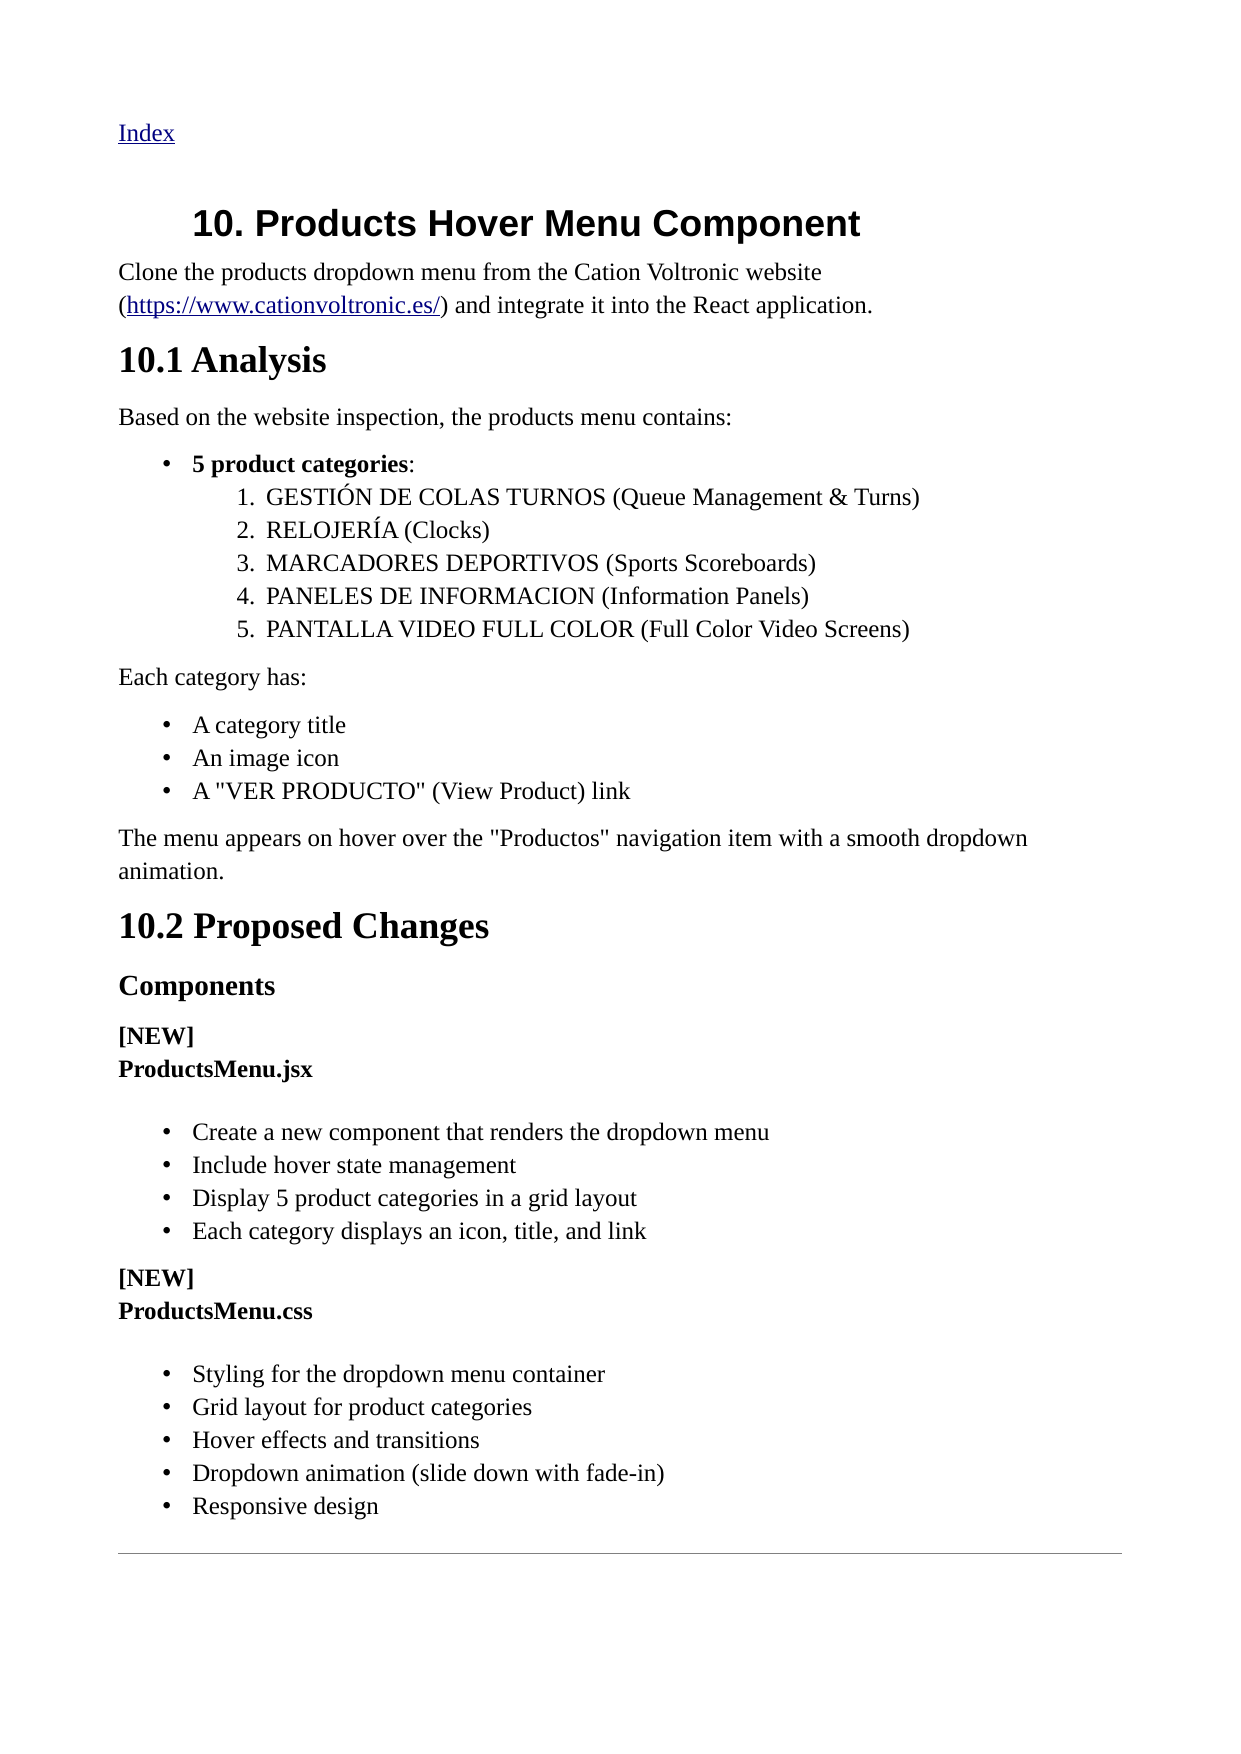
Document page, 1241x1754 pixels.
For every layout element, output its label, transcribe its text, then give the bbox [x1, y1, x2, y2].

list Each category displays an icon, title, and link [162, 1216, 1122, 1244]
list An image icon [162, 743, 1122, 771]
list PANTALLA VIDEO FULL COLOR (Full Color Video Screens) [236, 614, 1122, 643]
list Create a new component that renders the dropdown menu [162, 1117, 1122, 1146]
subtitle ProductsMenu.jsx [118, 1054, 1122, 1083]
subtitle 10. Products Hover Menu Component [162, 201, 1122, 244]
subtitle [NEW] [118, 1021, 1122, 1050]
list Display 5 product categories in a grid layout [162, 1183, 1122, 1212]
subtitle Components [118, 968, 1122, 1002]
text Clone the products dropdown menu from the Cation Voltronic website (https://www.cationvoltronic.es/) and integrate it into the React application. [118, 257, 1122, 319]
subtitle 10.1 Analysis [118, 338, 1122, 381]
text Based on the website inspection, the products menu contains: [118, 402, 1122, 431]
list A "VER PRODUCTO" (View Product) link [162, 776, 1122, 804]
list Dropdown animation (slide down with fade-in) [162, 1458, 1122, 1487]
list Styling for the dropdown menu container [162, 1359, 1122, 1388]
list 5 product categories: [162, 449, 1122, 478]
list GESTIÓN DE COLAS TURNOS (Queue Management & Turns) [236, 482, 1122, 511]
text Each category has: [118, 662, 1122, 691]
list A category title [162, 710, 1122, 738]
subtitle 10.2 Proposed Changes [118, 904, 1122, 947]
subtitle [NEW] [118, 1263, 1122, 1292]
subtitle ProductsMenu.css [118, 1296, 1122, 1325]
list MARCADORES DEPORTIVOS (Sports Scoreboards) [236, 548, 1122, 577]
list PANELES DE INFORMACION (Information Panels) [236, 581, 1122, 610]
text The menu appears on hover over the "Productos" navigation item with a smooth dropdown animation. [118, 823, 1122, 885]
list Hover effects and transitions [162, 1425, 1122, 1454]
list Grid layout for product categories [162, 1392, 1122, 1421]
list Responsive design [162, 1491, 1122, 1520]
list Include hover state management [162, 1150, 1122, 1178]
list RELOJERÍA (Clocks) [236, 515, 1122, 544]
